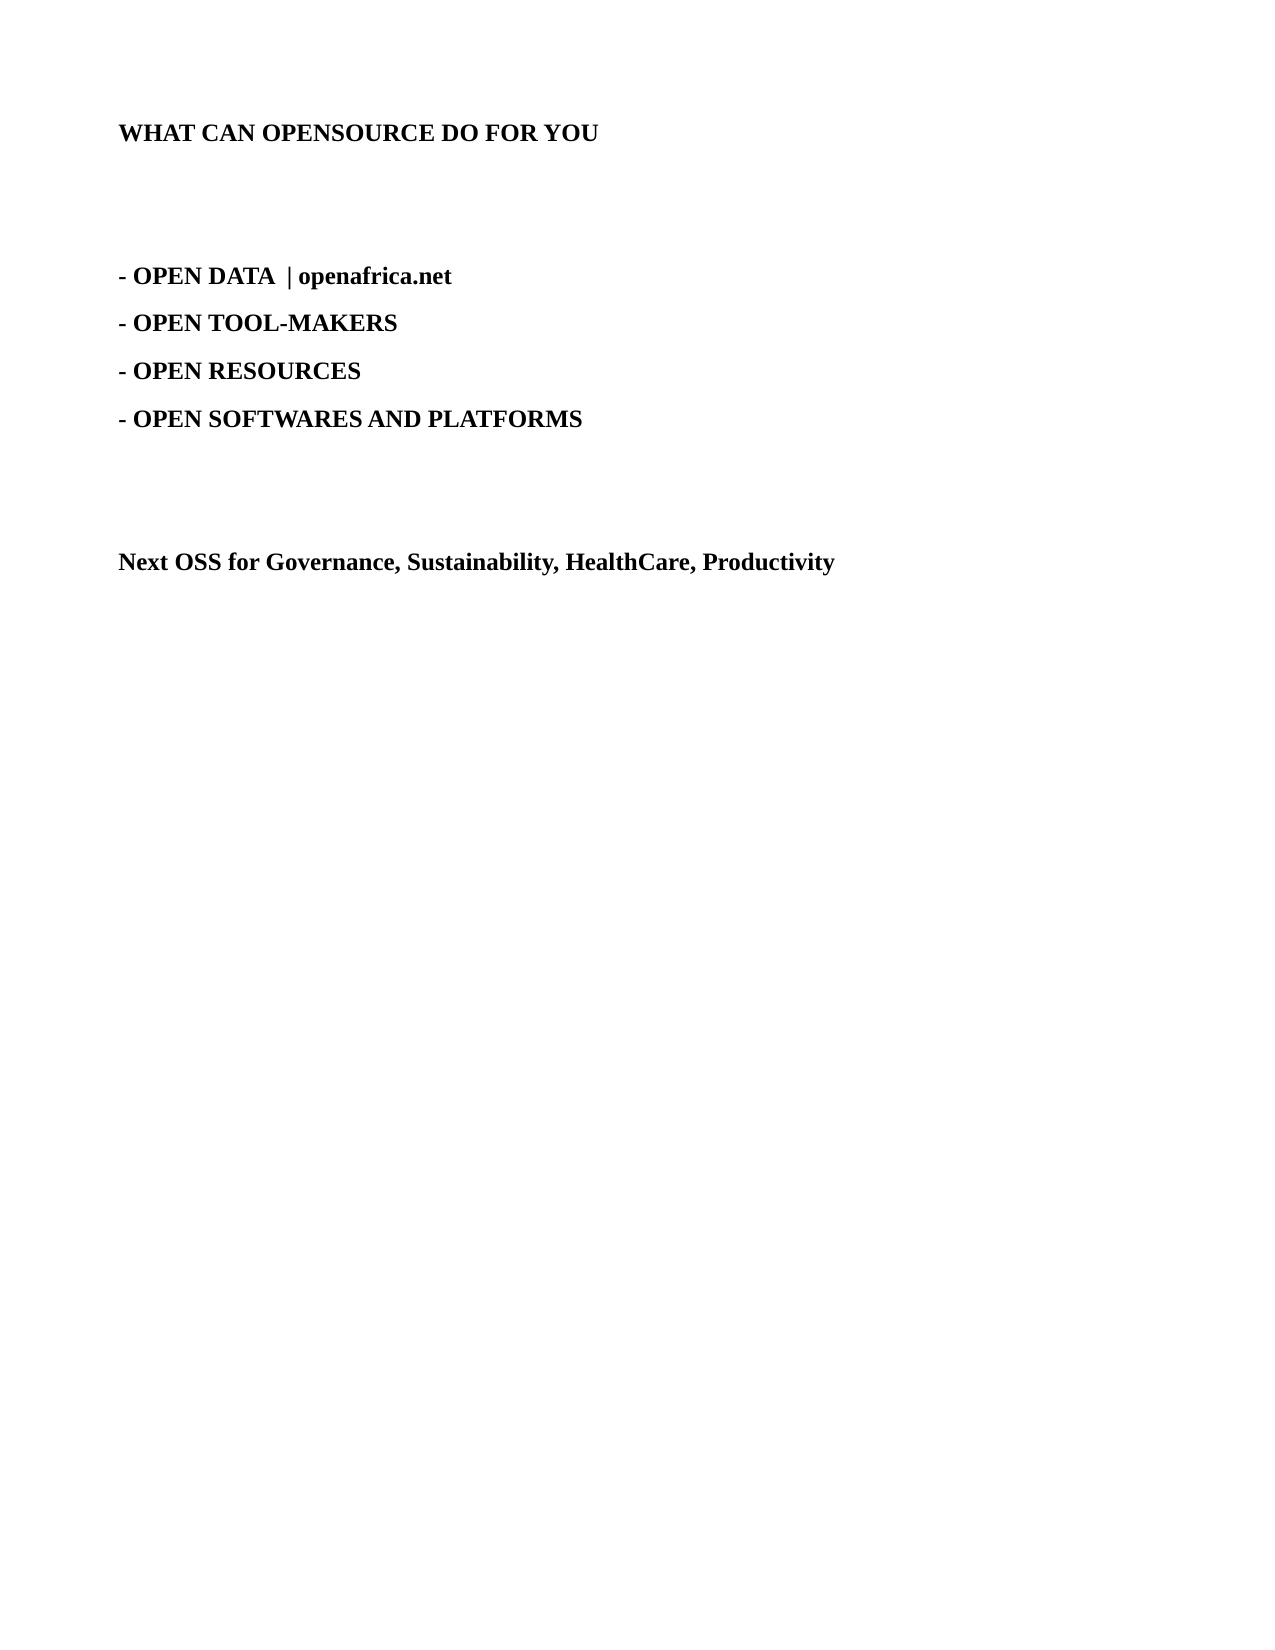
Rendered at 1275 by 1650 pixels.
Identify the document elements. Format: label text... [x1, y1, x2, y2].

text - OPEN SOFTWARES AND PLATFORMS [118, 404, 1157, 432]
text - OPEN RESOURCES [118, 356, 1157, 385]
text - OPEN TOOL-MAKERS [118, 308, 1157, 337]
text - OPEN DATA | openafrica.net [118, 261, 1157, 290]
text WHAT CAN OPENSOURCE DO FOR YOU [118, 118, 1157, 147]
text Next OSS for Governance, Sustainability, HealthCare, Productivity [118, 547, 1157, 575]
